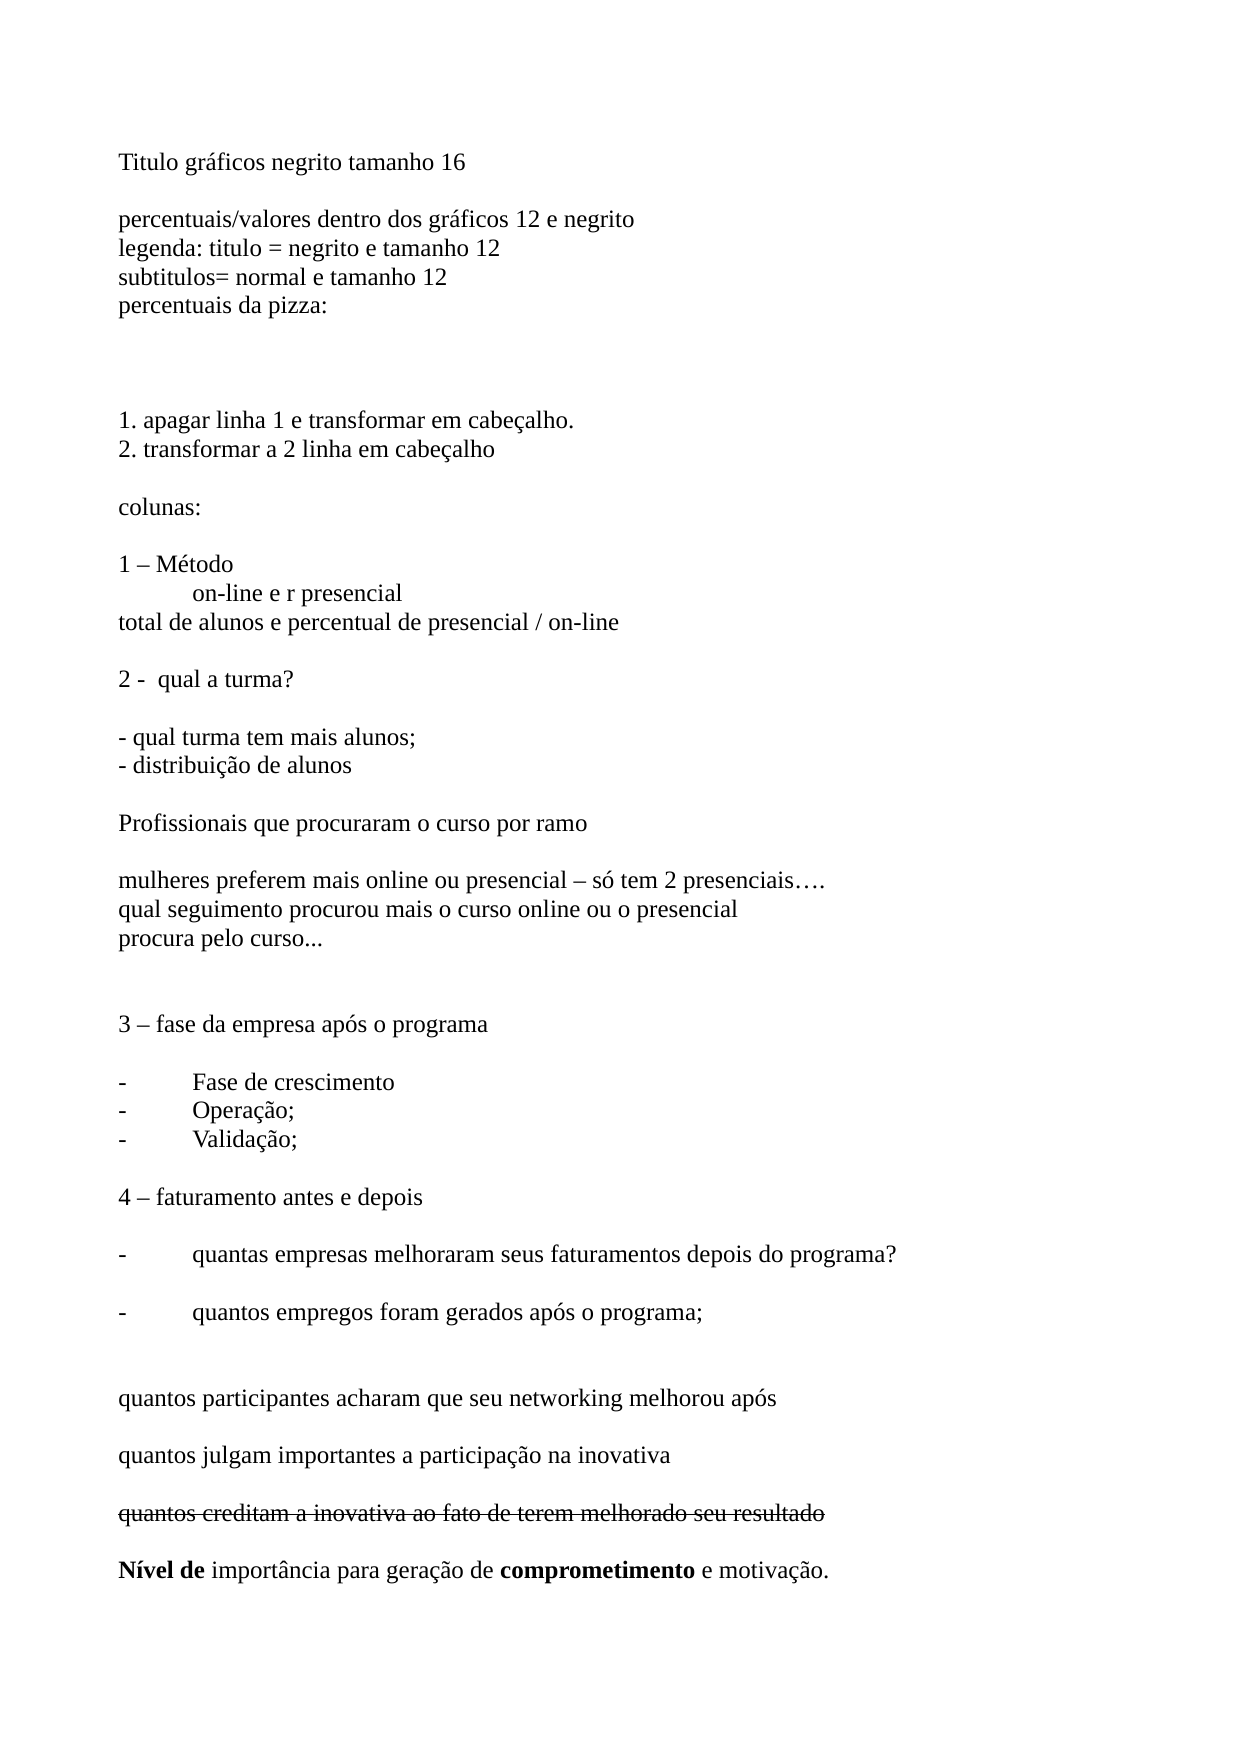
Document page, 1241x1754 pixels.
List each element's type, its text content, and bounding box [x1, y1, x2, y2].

text - quantas empresas melhoraram seus faturamentos depois do programa? [118, 1239, 1122, 1268]
text - Operação; [118, 1096, 1122, 1124]
text on-line e r presencial [118, 578, 1122, 607]
text Titulo gráficos negrito tamanho 16 [118, 147, 1122, 176]
text percentuais da pizza: [118, 291, 1122, 319]
text procura pelo curso... [118, 923, 1122, 952]
text 4 – faturamento antes e depois [118, 1182, 1122, 1211]
text - Validação; [118, 1124, 1122, 1153]
text subtitulos= normal e tamanho 12 [118, 262, 1122, 291]
text 1. apagar linha 1 e transformar em cabeçalho. [118, 406, 1122, 434]
text quantos participantes acharam que seu networking melhorou após [118, 1383, 1122, 1412]
text mulheres preferem mais online ou presencial – só tem 2 presenciais…. [118, 866, 1122, 894]
text - Fase de crescimento [118, 1067, 1122, 1096]
text 1 – Método [118, 549, 1122, 578]
text - quantos empregos foram gerados após o programa; [118, 1297, 1122, 1326]
text - qual turma tem mais alunos; [118, 722, 1122, 751]
text - distribuição de alunos [118, 751, 1122, 779]
text qual seguimento procurou mais o curso online ou o presencial [118, 894, 1122, 923]
text percentuais/valores dentro dos gráficos 12 e negrito [118, 204, 1122, 233]
text colunas: [118, 492, 1122, 521]
text total de alunos e percentual de presencial / on-line [118, 607, 1122, 636]
text quantos julgam importantes a participação na inovativa [118, 1441, 1122, 1469]
text 2. transformar a 2 linha em cabeçalho [118, 434, 1122, 463]
text Profissionais que procuraram o curso por ramo [118, 808, 1122, 837]
text legenda: titulo = negrito e tamanho 12 [118, 233, 1122, 262]
text Nível de importância para geração de comprometimento e motivação. [118, 1556, 1122, 1584]
text 2 - qual a turma? [118, 664, 1122, 693]
text quantos creditam a inovativa ao fato de terem melhorado seu resultado [118, 1498, 1122, 1527]
text 3 – fase da empresa após o programa [118, 1009, 1122, 1038]
